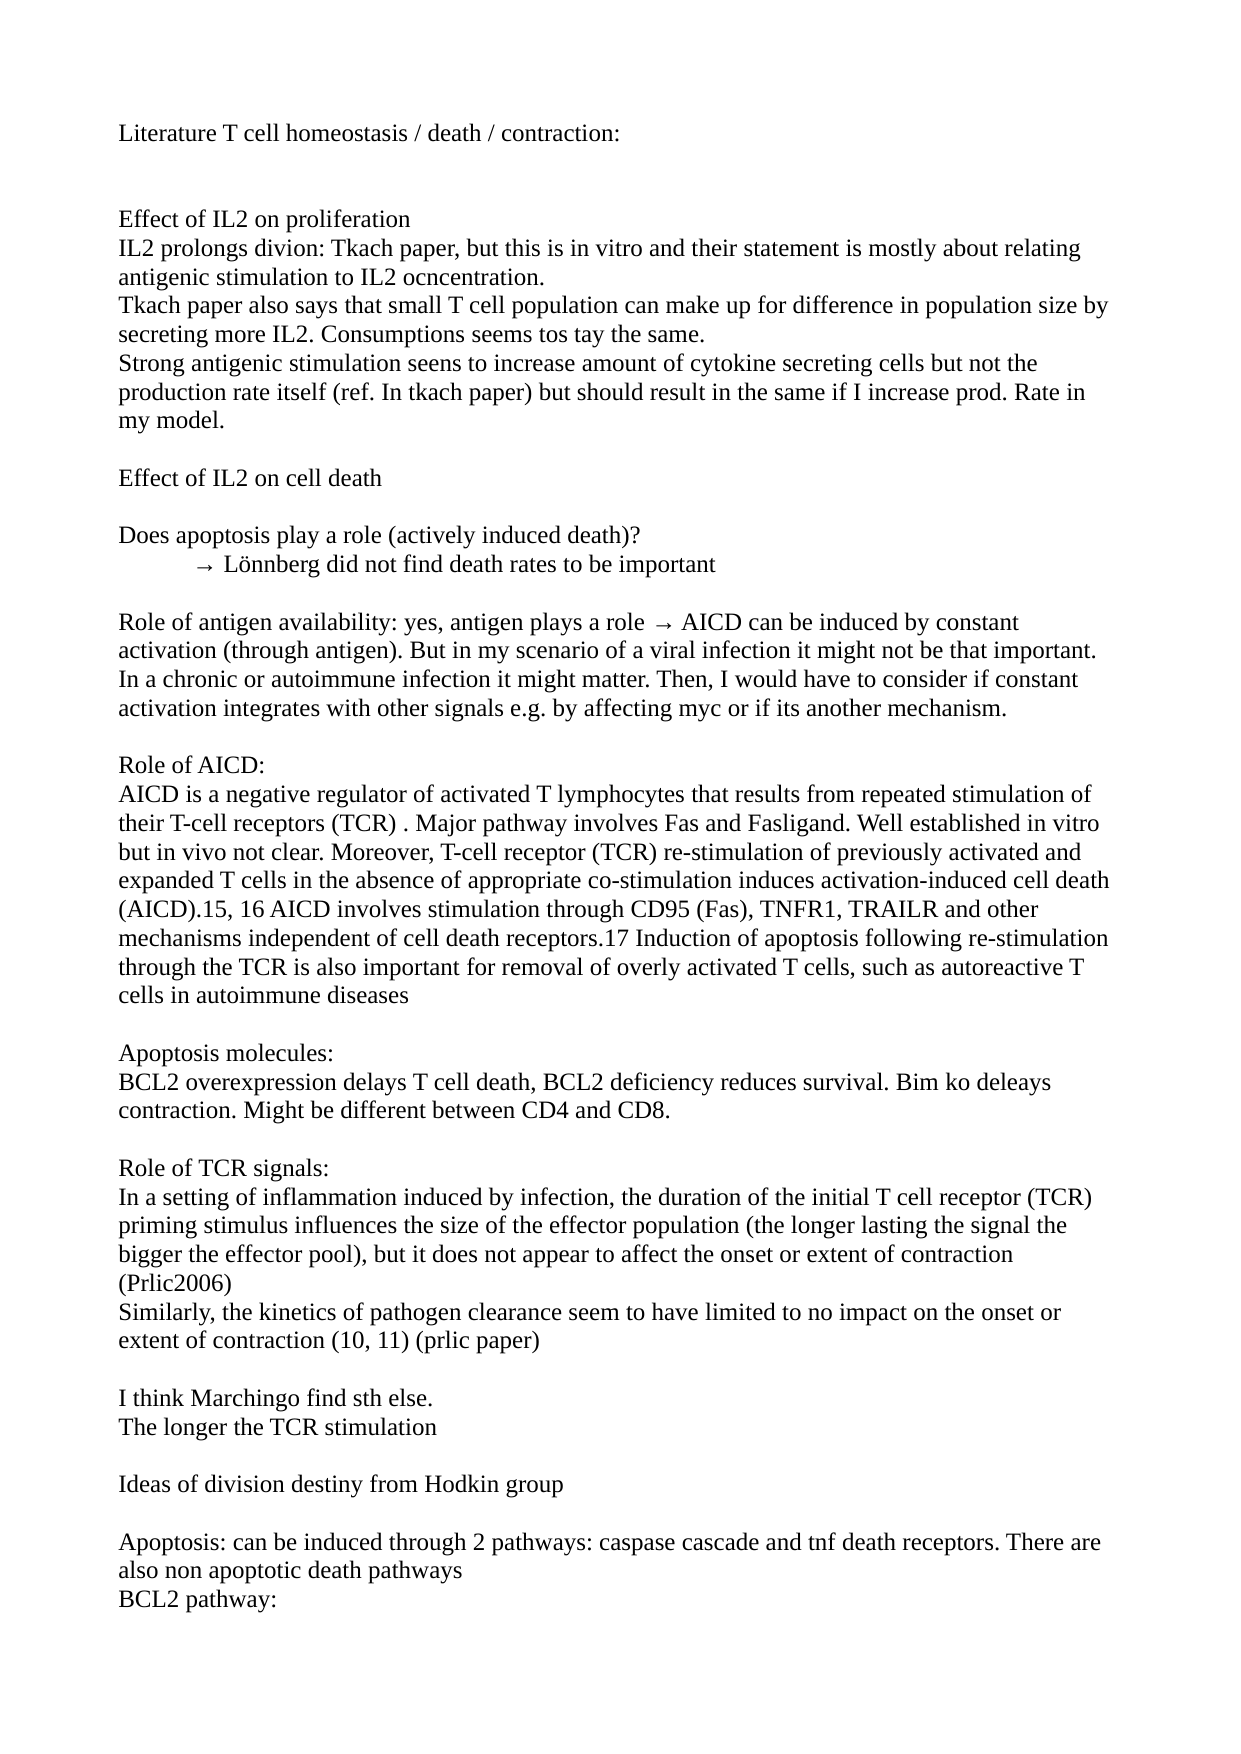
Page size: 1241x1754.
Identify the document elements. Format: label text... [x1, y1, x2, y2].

text Apoptosis: can be induced through 2 pathways: caspase cascade and tnf death receptors. There are also non apoptotic death pathways [118, 1527, 1122, 1584]
text Effect of IL2 on cell death [118, 463, 1122, 492]
text → Lönnberg did not find death rates to be important [118, 549, 1122, 578]
text Does apoptosis play a role (actively induced death)? [118, 521, 1122, 549]
text IL2 prolongs divion: Tkach paper, but this is in vitro and their statement is mostly about relating antigenic stimulation to IL2 ocncentration. [118, 233, 1122, 291]
text Role of TCR signals: [118, 1153, 1122, 1182]
text BCL2 pathway: [118, 1584, 1122, 1613]
text Literature T cell homeostasis / death / contraction: [118, 118, 1122, 147]
text AICD is a negative regulator of activated T lymphocytes that results from repeated stimulation of their T-cell receptors (TCR) . Major pathway involves Fas and Fasligand. Well established in vitro but in vivo not clear. Moreover, T-cell receptor (TCR) re-stimulation of previously activated and expanded T cells in the absence of appropriate co-stimulation induces activation-induced cell death (AICD).15, 16 AICD involves stimulation through CD95 (Fas), TNFR1, TRAILR and other mechanisms independent of cell death receptors.17 Induction of apoptosis following re-stimulation through the TCR is also important for removal of overly activated T cells, such as autoreactive T cells in autoimmune diseases [118, 779, 1122, 1009]
text Effect of IL2 on proliferation [118, 204, 1122, 233]
text Tkach paper also says that small T cell population can make up for difference in population size by secreting more IL2. Consumptions seems tos tay the same. [118, 291, 1122, 348]
text In a setting of inflammation induced by infection, the duration of the initial T cell receptor (TCR) priming stimulus influences the size of the effector population (the longer lasting the signal the bigger the effector pool), but it does not appear to affect the onset or extent of contraction (Prlic2006) [118, 1182, 1122, 1297]
text Ideas of division destiny from Hodkin group [118, 1469, 1122, 1498]
text Apoptosis molecules: [118, 1038, 1122, 1067]
text BCL2 overexpression delays T cell death, BCL2 deficiency reduces survival. Bim ko deleays contraction. Might be different between CD4 and CD8. [118, 1067, 1122, 1124]
text The longer the TCR stimulation [118, 1412, 1122, 1441]
text I think Marchingo find sth else. [118, 1383, 1122, 1412]
text Role of antigen availability: yes, antigen plays a role → AICD can be induced by constant activation (through antigen). But in my scenario of a viral infection it might not be that important. In a chronic or autoimmune infection it might matter. Then, I would have to consider if constant activation integrates with other signals e.g. by affecting myc or if its another mechanism. [118, 607, 1122, 722]
text Strong antigenic stimulation seens to increase amount of cytokine secreting cells but not the production rate itself (ref. In tkach paper) but should result in the same if I increase prod. Rate in my model. [118, 348, 1122, 434]
text Similarly, the kinetics of pathogen clearance seem to have limited to no impact on the onset or extent of contraction (10, 11) (prlic paper) [118, 1297, 1122, 1354]
text Role of AICD: [118, 751, 1122, 779]
